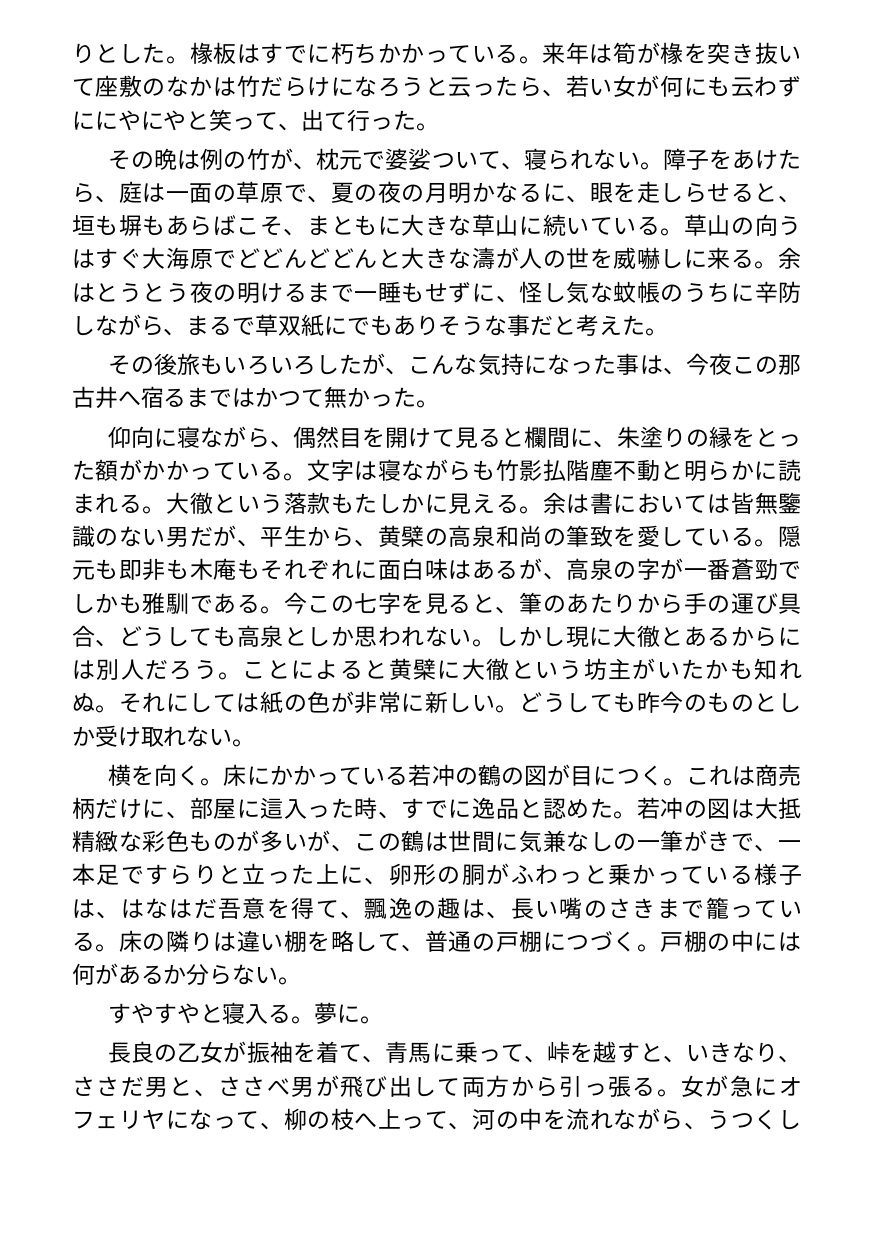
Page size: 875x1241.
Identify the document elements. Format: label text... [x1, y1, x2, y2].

text 横を向く。床にかかっている若冲の鶴の図が目につく。これは商売柄だけに、部屋に這入った時、すでに逸品と認めた。若冲の図は大抵精緻な彩色ものが多いが、この鶴は世間に気兼なしの一筆がきで、一本足ですらりと立った上に、卵形の胴がふわっと乗かっている様子は、はなはだ吾意を得て、飄逸の趣は、長い嘴のさきまで籠っている。床の隣りは違い棚を略して、普通の戸棚につづく。戸棚の中には何があるか分らない。 [72, 758, 802, 990]
text りとした。椽板はすでに朽ちかかっている。来年は筍が椽を突き抜いて座敷のなかは竹だらけになろうと云ったら、若い女が何にも云わずににやにやと笑って、出て行った。 [72, 36, 802, 136]
text 長良の乙女が振袖を着て、青馬に乗って、峠を越すと、いきなり、ささだ男と、ささべ男が飛び出して両方から引っ張る。女が急にオフェリヤになって、柳の枝へ上って、河の中を流れながら、うつくし [72, 1035, 802, 1135]
text すやすやと寝入る。夢に。 [72, 996, 802, 1029]
text その晩は例の竹が、枕元で婆娑ついて、寝られない。障子をあけたら、庭は一面の草原で、夏の夜の月明かなるに、眼を走しらせると、垣も塀もあらばこそ、まともに大きな草山に続いている。草山の向うはすぐ大海原でどどんどどんと大きな濤が人の世を威嚇しに来る。余はとうとう夜の明けるまで一睡もせずに、怪し気な蚊帳のうちに辛防しながら、まるで草双紙にでもありそうな事だと考えた。 [72, 142, 802, 341]
text その後旅もいろいろしたが、こんな気持になった事は、今夜この那古井へ宿るまではかつて無かった。 [72, 347, 802, 413]
text 仰向に寝ながら、偶然目を開けて見ると欄間に、朱塗りの縁をとった額がかかっている。文字は寝ながらも竹影払階塵不動と明らかに読まれる。大徹という落款もたしかに見える。余は書においては皆無鑒識のない男だが、平生から、黄檗の高泉和尚の筆致を愛している。隠元も即非も木庵もそれぞれに面白味はあるが、高泉の字が一番蒼勁でしかも雅馴である。今この七字を見ると、筆のあたりから手の運び具合、どうしても高泉としか思われない。しかし現に大徹とあるからには別人だろう。ことによると黄檗に大徹という坊主がいたかも知れぬ。それにしては紙の色が非常に新しい。どうしても昨今のものとしか受け取れない。 [72, 419, 802, 752]
